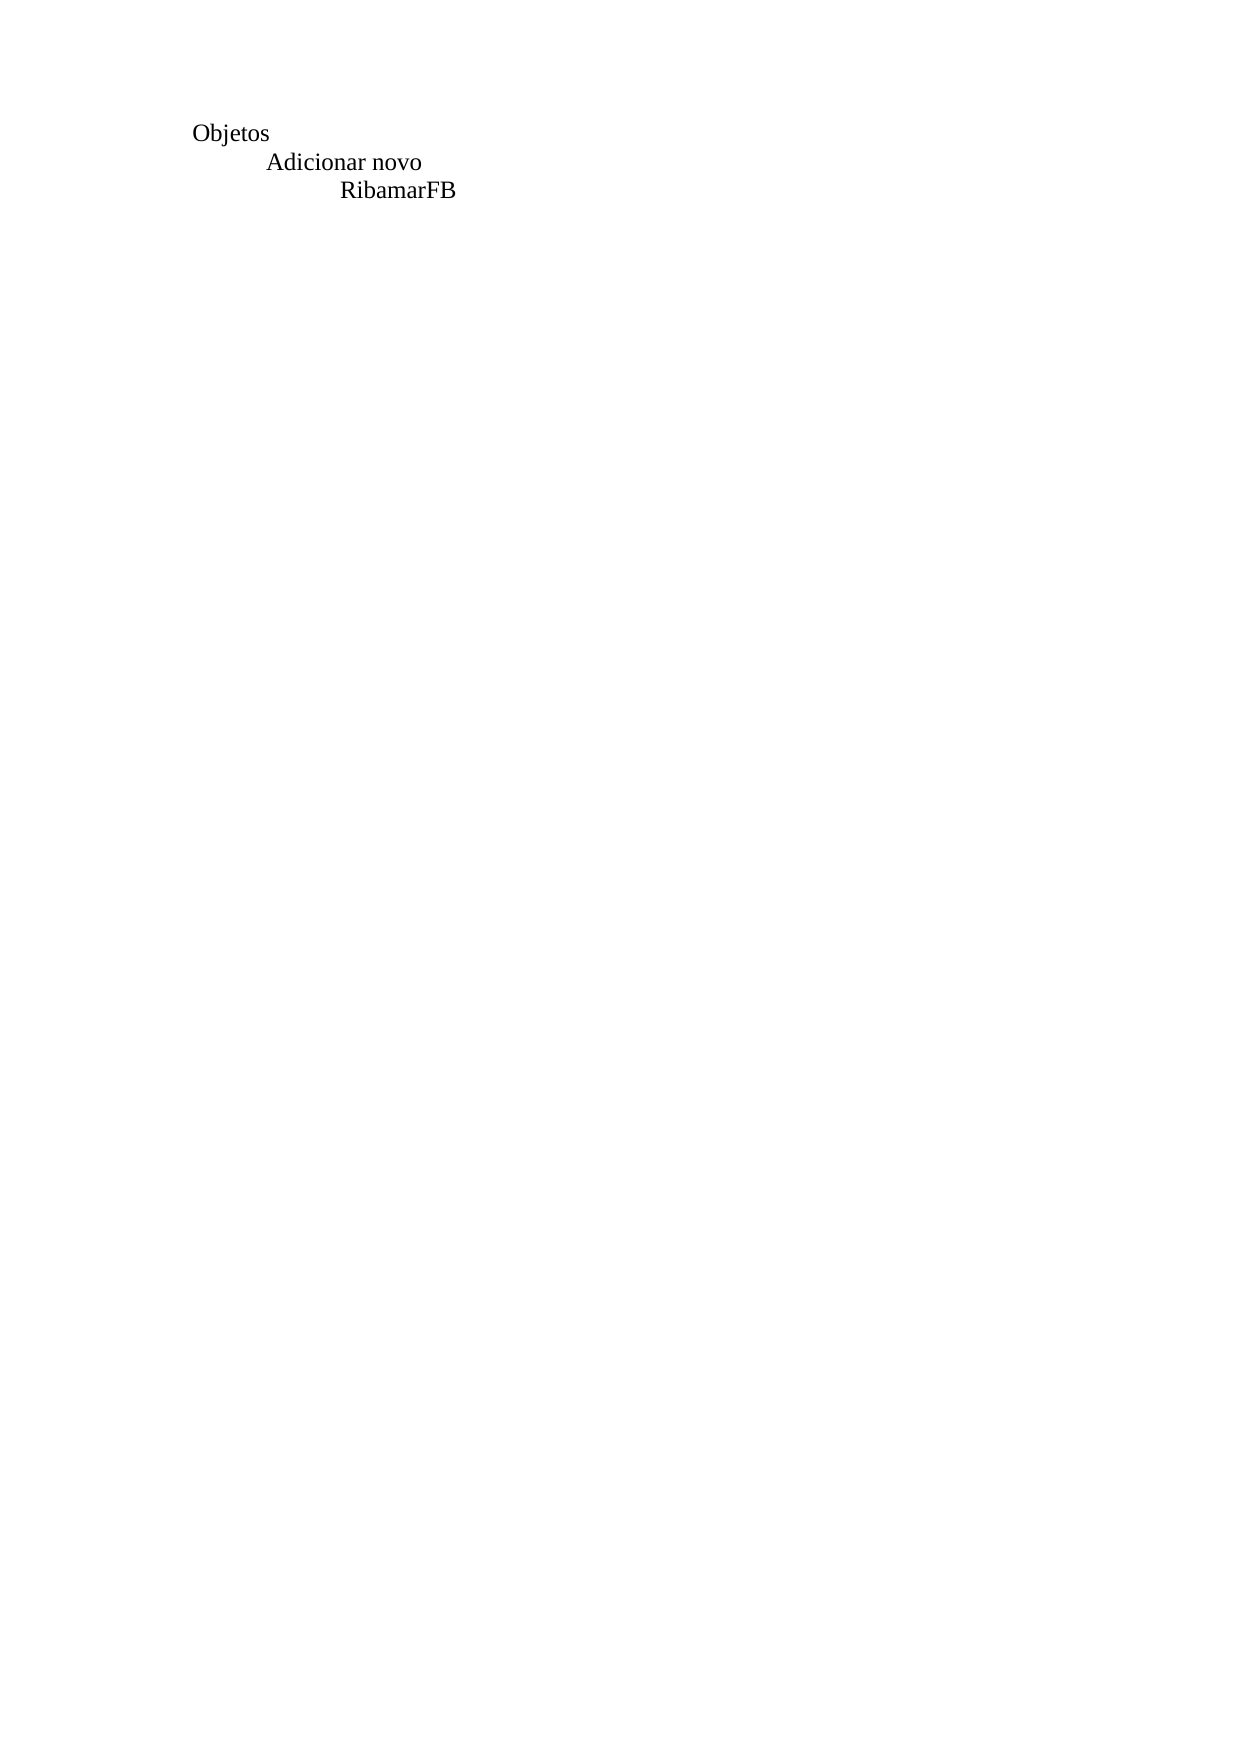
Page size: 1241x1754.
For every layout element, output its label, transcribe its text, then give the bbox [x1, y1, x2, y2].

text Objetos [118, 118, 1122, 147]
text RibamarFB [118, 176, 1122, 204]
text Adicionar novo [118, 147, 1122, 176]
